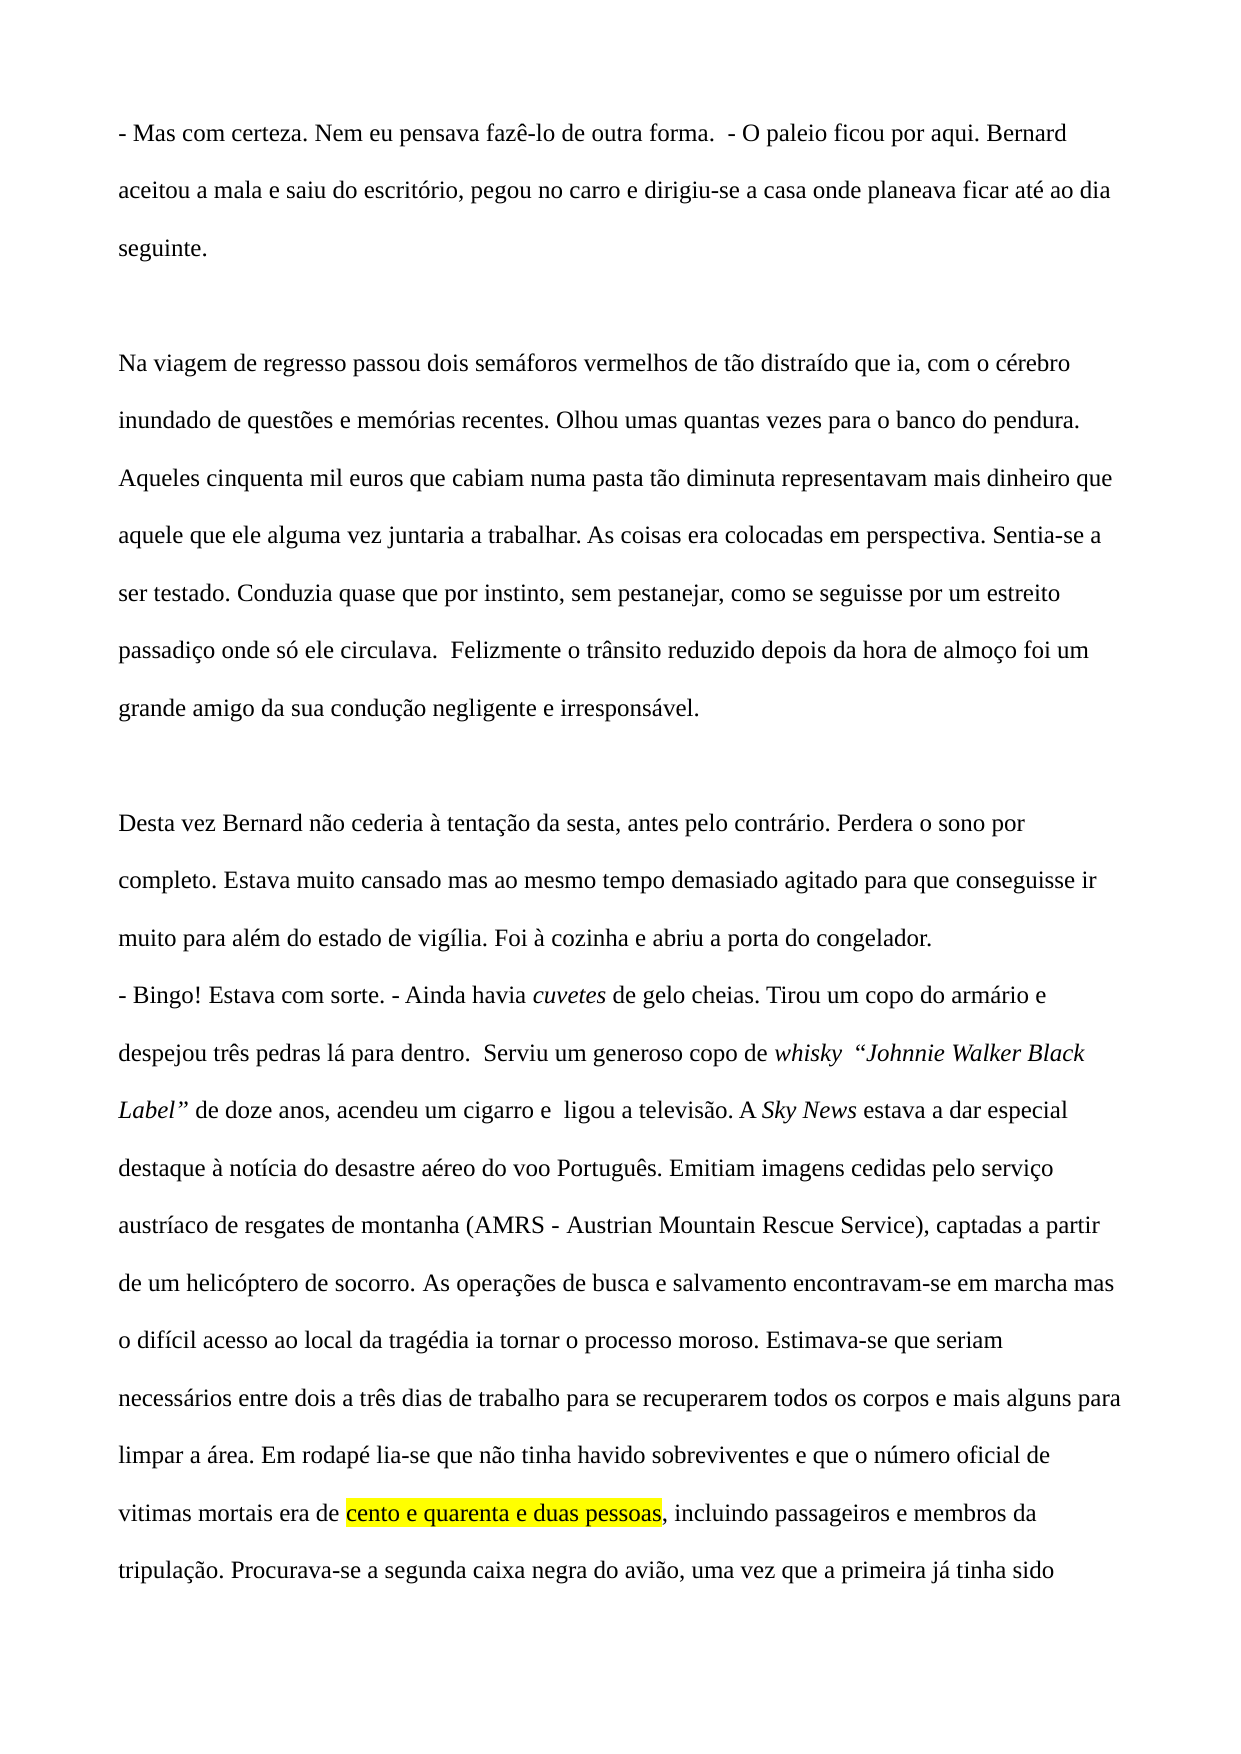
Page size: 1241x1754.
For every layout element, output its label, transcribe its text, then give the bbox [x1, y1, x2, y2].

text - Mas com certeza. Nem eu pensava fazê-lo de outra forma. - O paleio ficou por aqui. Bernard aceitou a mala e saiu do escritório, pegou no carro e dirigiu-se a casa onde planeava ficar até ao dia seguinte. Na viagem de regresso passou dois semáforos vermelhos de tão distraído que ia, com o cérebro inundado de questões e memórias recentes. Olhou umas quantas vezes para o banco do pendura. Aqueles cinquenta mil euros que cabiam numa pasta tão diminuta representavam mais dinheiro que aquele que ele alguma vez juntaria a trabalhar. As coisas era colocadas em perspectiva. Sentia-se a ser testado. Conduzia quase que por instinto, sem pestanejar, como se seguisse por um estreito passadiço onde só ele circulava. Felizmente o trânsito reduzido depois da hora de almoço foi um grande amigo da sua condução negligente e irresponsável. [118, 118, 1122, 722]
text Desta vez Bernard não cederia à tentação da sesta, antes pelo contrário. Perdera o sono por completo. Estava muito cansado mas ao mesmo tempo demasiado agitado para que conseguisse ir muito para além do estado de vigília. Foi à cozinha e abriu a porta do congelador. - Bingo! Estava com sorte. - Ainda havia cuvetes de gelo cheias. Tirou um copo do armário e despejou três pedras lá para dentro. Serviu um generoso copo de whisky “Johnnie Walker Black Label” de doze anos, acendeu um cigarro e ligou a televisão. A Sky News estava a dar especial destaque à notícia do desastre aéreo do voo Português. Emitiam imagens cedidas pelo serviço austríaco de resgates de montanha (AMRS - Austrian Mountain Rescue Service), captadas a partir de um helicóptero de socorro. As operações de busca e salvamento encontravam-se em marcha mas o difícil acesso ao local da tragédia ia tornar o processo moroso. Estimava-se que seriam necessários entre dois a três dias de trabalho para se recuperarem todos os corpos e mais alguns para limpar a área. Em rodapé lia-se que não tinha havido sobreviventes e que o número oficial de vitimas mortais era de cento e quarenta e duas pessoas, incluindo passageiros e membros da tripulação. Procurava-se a segunda caixa negra do avião, uma vez que a primeira já tinha sido [118, 751, 1122, 1584]
